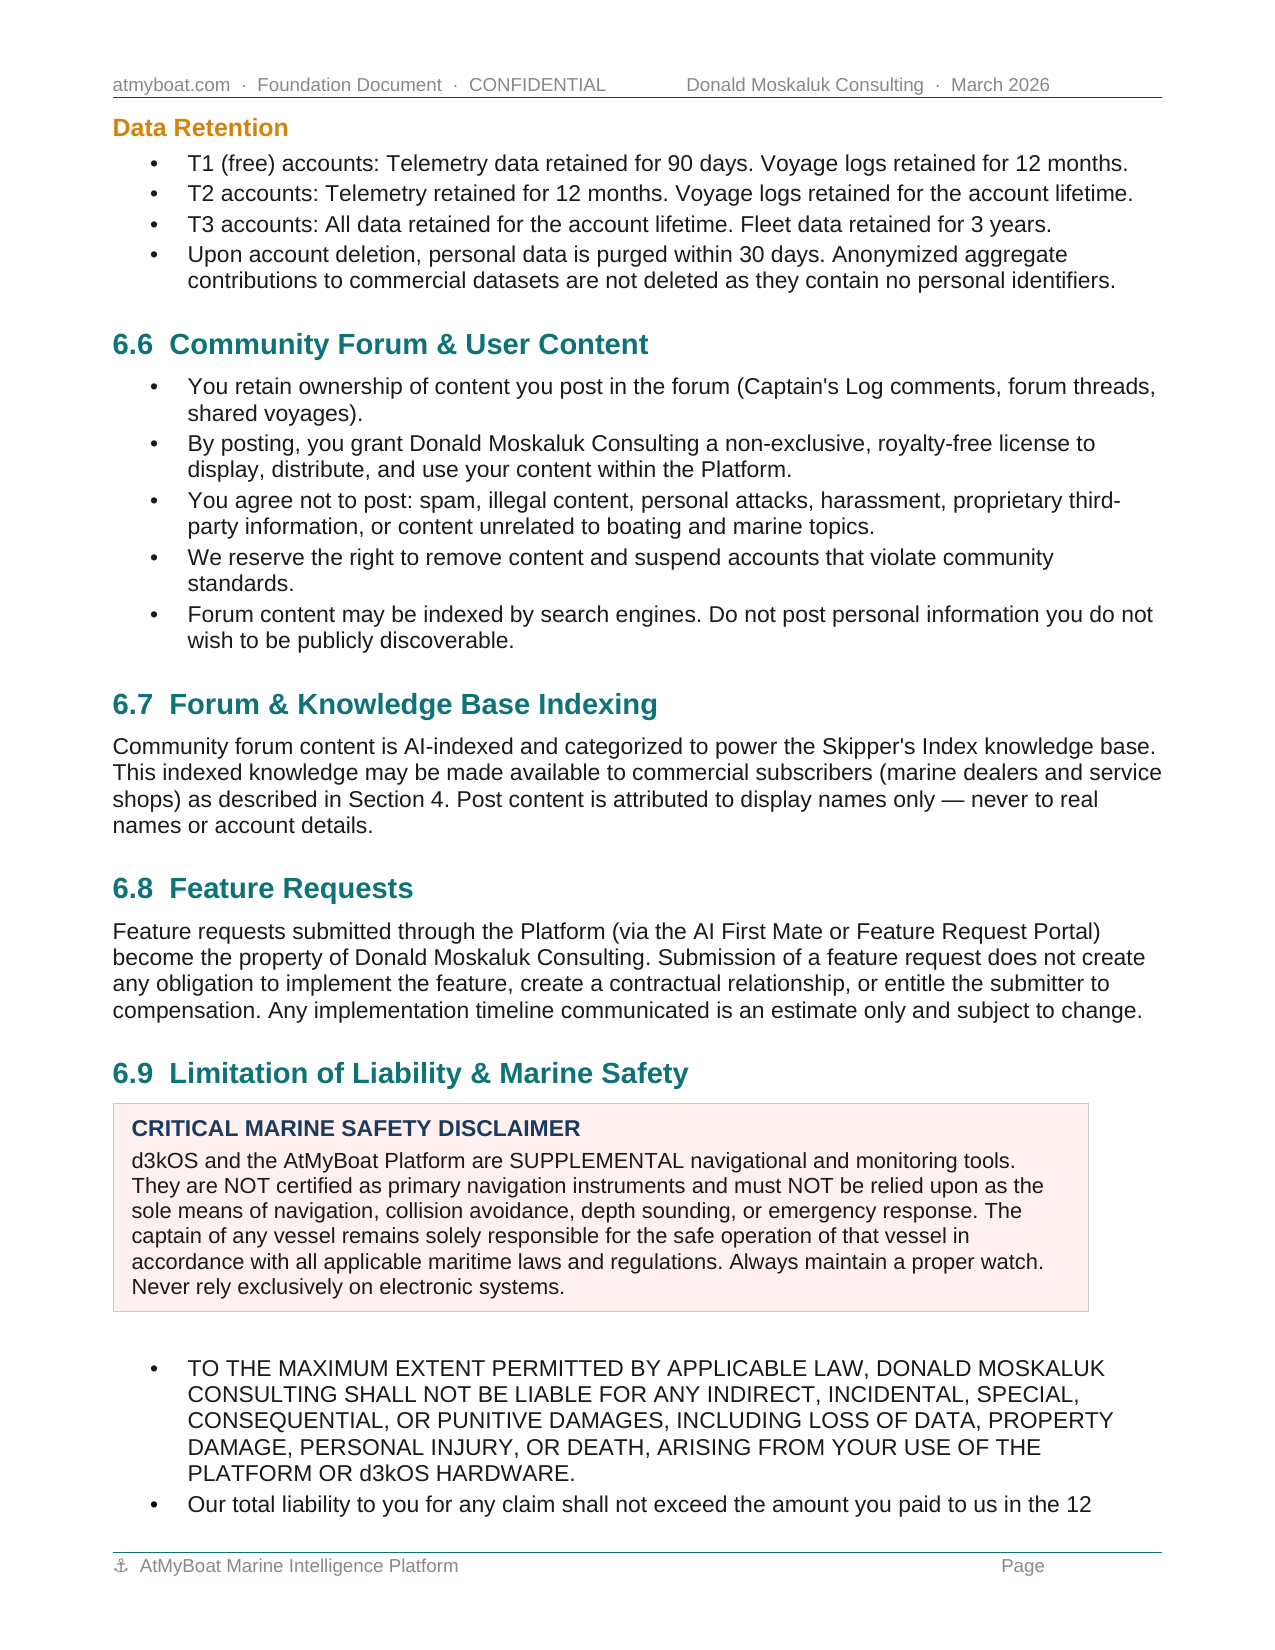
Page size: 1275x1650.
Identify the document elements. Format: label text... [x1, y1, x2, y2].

table_header CRITICAL MARINE SAFETY DISCLAIMER d3kOS and the AtMyBoat Platform are SUPPLEMENTAL navigational and monitoring tools. They are NOT certified as primary navigation instruments and must NOT be relied upon as the sole means of navigation, collision avoidance, depth sounding, or emergency response. The captain of any vessel remains solely responsible for the safe operation of that vessel in accordance with all applicable maritime laws and regulations. Always maintain a proper watch. Never rely exclusively on electronic systems. [114, 1104, 1088, 1311]
list TO THE MAXIMUM EXTENT PERMITTED BY APPLICABLE LAW, DONALD MOSKALUK CONSULTING SHALL NOT BE LIABLE FOR ANY INDIRECT, INCIDENTAL, SPECIAL, CONSEQUENTIAL, OR PUNITIVE DAMAGES, INCLUDING LOSS OF DATA, PROPERTY DAMAGE, PERSONAL INJURY, OR DEATH, ARISING FROM YOUR USE OF THE PLATFORM OR d3kOS HARDWARE. [150, 1355, 1162, 1486]
text Data Retention [112, 112, 1162, 141]
list By posting, you grant Donald Moskaluk Consulting a non-exclusive, royalty-free license to display, distribute, and use your content within the Platform. [150, 430, 1162, 483]
list T2 accounts: Telemetry retained for 12 months. Voyage logs retained for the account lifetime. [150, 180, 1162, 206]
list We reserve the right to remove content and suspend accounts that violate community standards. [150, 544, 1162, 597]
list You agree not to post: spam, illegal content, personal attacks, harassment, proprietary third-party information, or content unrelated to boating and marine topics. [150, 487, 1162, 540]
subtitle 6.7 Forum & Knowledge Base Indexing [112, 687, 1162, 720]
list Upon account deletion, personal data is purged within 30 days. Anonymized aggregate contributions to commercial datasets are not deleted as they contain no personal identifiers. [150, 241, 1162, 294]
list Forum content may be indexed by search engines. Do not post personal information you do not wish to be publicly discoverable. [150, 601, 1162, 653]
subtitle 6.8 Feature Requests [112, 872, 1162, 905]
list T1 (free) accounts: Telemetry data retained for 90 days. Voyage logs retained for 12 months. [150, 149, 1162, 176]
subtitle 6.9 Limitation of Liability & Marine Safety [112, 1056, 1162, 1090]
list T3 accounts: All data retained for the account lifetime. Fleet data retained for 3 years. [150, 211, 1162, 237]
list You retain ownership of content you post in the forum (Captain's Log comments, forum threads, shared voyages). [150, 373, 1162, 426]
text Feature requests submitted through the Platform (via the AI First Mate or Feature Request Portal) become the property of Donald Moskaluk Consulting. Submission of a feature request does not create any obligation to implement the feature, create a contractual relationship, or entitle the submitter to compensation. Any implementation timeline communicated is an estimate only and subject to change. [112, 918, 1162, 1023]
subtitle 6.6 Community Forum & User Content [112, 327, 1162, 361]
text Community forum content is AI-indexed and categorized to power the Skipper's Index knowledge base. This indexed knowledge may be made available to commercial subscribers (marine dealers and service shops) as described in Section 4. Post content is attributed to display names only — never to real names or account details. [112, 733, 1162, 838]
list Our total liability to you for any claim shall not exceed the amount you paid to us in the 12 [150, 1491, 1162, 1517]
